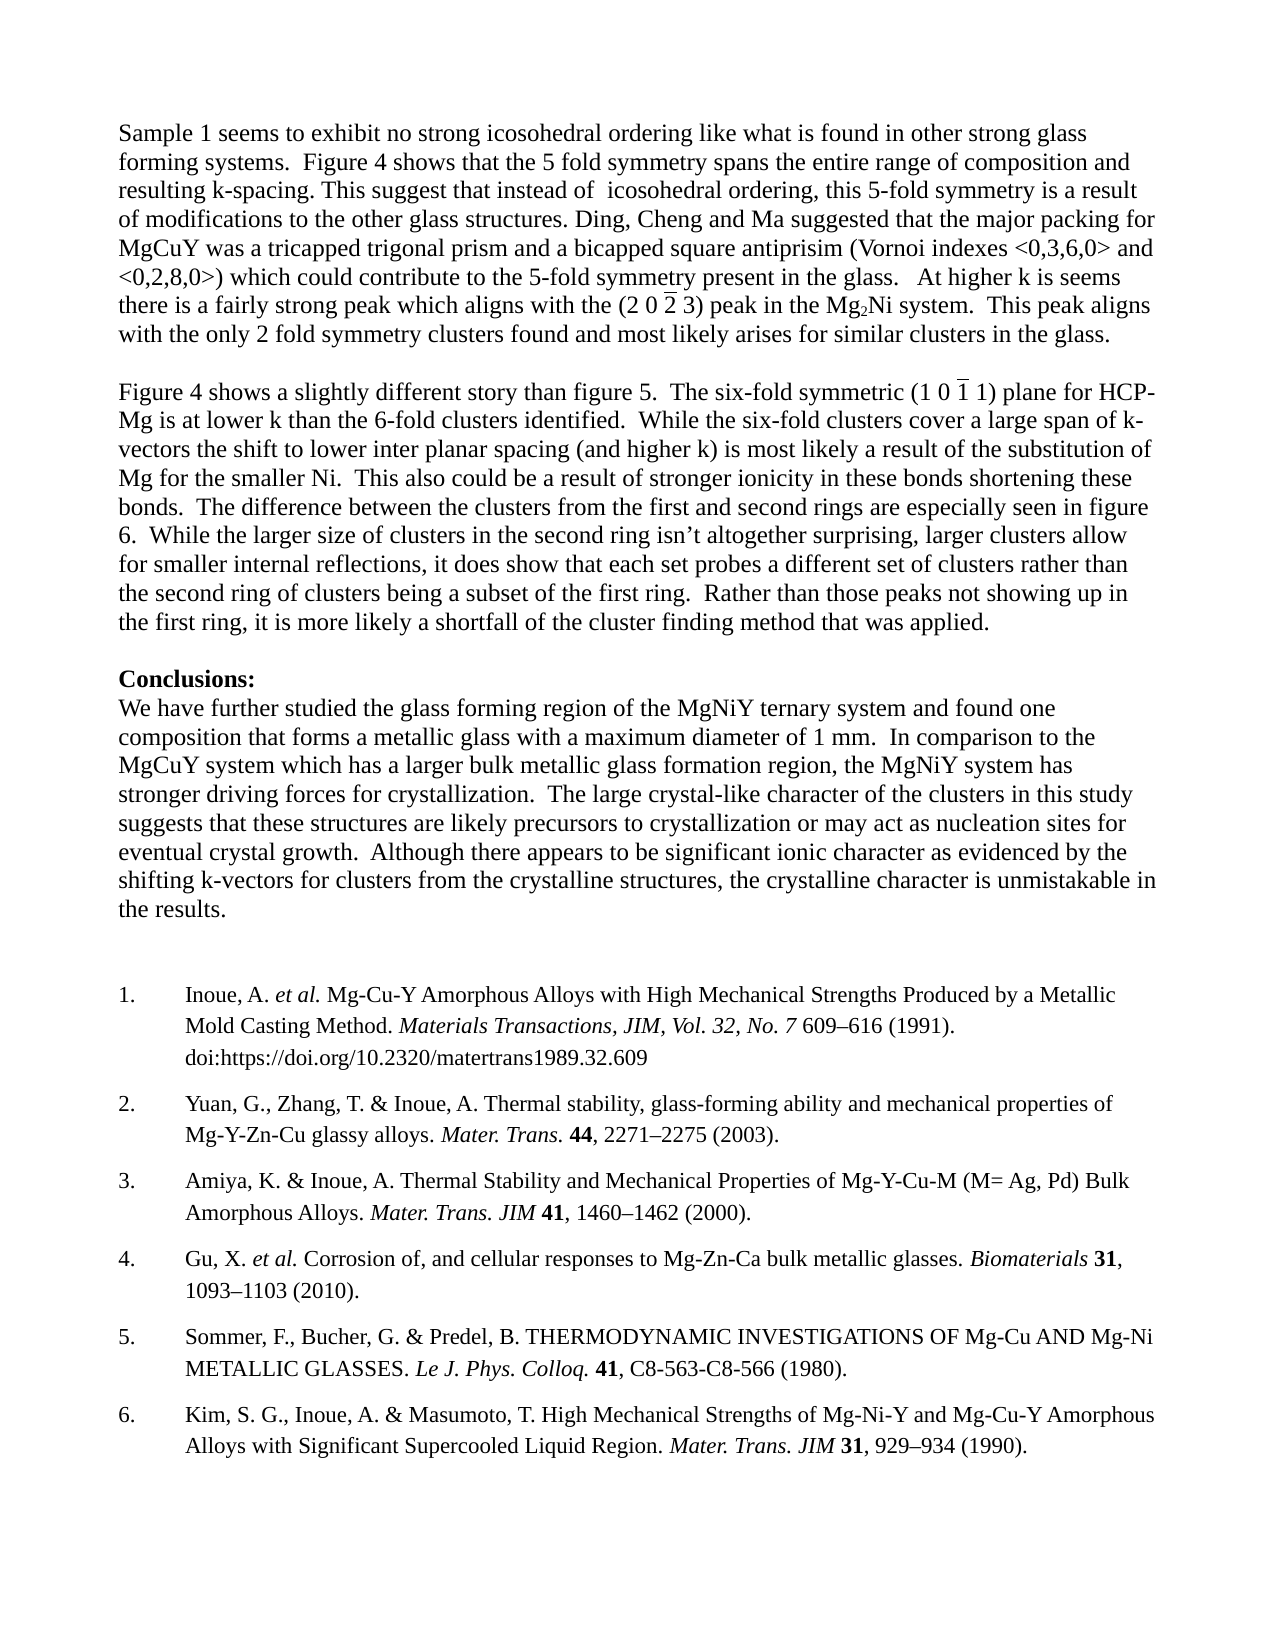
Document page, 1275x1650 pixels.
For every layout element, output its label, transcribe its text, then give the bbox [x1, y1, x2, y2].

text Conclusions: [118, 664, 1157, 693]
text 4. Gu, X. et al. Corrosion of, and cellular responses to Mg-Zn-Ca bulk metallic glasses. Biomaterials 31, 1093–1103 (2010). [118, 1245, 1157, 1303]
text 6. Kim, S. G., Inoue, A. & Masumoto, T. High Mechanical Strengths of Mg-Ni-Y and Mg-Cu-Y Amorphous Alloys with Significant Supercooled Liquid Region. Mater. Trans. JIM 31, 929–934 (1990). [118, 1401, 1157, 1459]
text 3. Amiya, K. & Inoue, A. Thermal Stability and Mechanical Properties of Mg-Y-Cu-M (M= Ag, Pd) Bulk Amorphous Alloys. Mater. Trans. JIM 41, 1460–1462 (2000). [118, 1168, 1157, 1226]
text We have further studied the glass forming region of the MgNiY ternary system and found one composition that forms a metallic glass with a maximum diameter of 1 mm. In comparison to the MgCuY system which has a larger bulk metallic glass formation region, the MgNiY system has stronger driving forces for crystallization. The large crystal-like character of the clusters in this study suggests that these structures are likely precursors to crystallization or may act as nucleation sites for eventual crystal growth. Although there appears to be significant ionic character as evidenced by the shifting k-vectors for clusters from the crystalline structures, the crystalline character is unmistakable in the results. [118, 693, 1157, 923]
text 5. Sommer, F., Bucher, G. & Predel, B. THERMODYNAMIC INVESTIGATIONS OF Mg-Cu AND Mg-Ni METALLIC GLASSES. Le J. Phys. Colloq. 41, C8-563-C8-566 (1980). [118, 1323, 1157, 1381]
text Sample 1 seems to exhibit no strong icosohedral ordering like what is found in other strong glass forming systems. Figure 4 shows that the 5 fold symmetry spans the entire range of composition and resulting k-spacing. This suggest that instead of icosohedral ordering, this 5-fold symmetry is a result of modifications to the other glass structures. Ding, Cheng and Ma suggested that the major packing for MgCuY was a tricapped trigonal prism and a bicapped square antiprisim (Vornoi indexes <0,3,6,0> and <0,2,8,0>) which could contribute to the 5-fold symmetry present in the glass. At higher k is seems there is a fairly strong peak which aligns with the (2 0 2 3) peak in the Mg2Ni system. This peak aligns with the only 2 fold symmetry clusters found and most likely arises for similar clusters in the glass. [118, 118, 1157, 348]
text 2. Yuan, G., Zhang, T. & Inoue, A. Thermal stability, glass-forming ability and mechanical properties of Mg-Y-Zn-Cu glassy alloys. Mater. Trans. 44, 2271–2275 (2003). [118, 1090, 1157, 1148]
text Figure 4 shows a slightly different story than figure 5. The six-fold symmetric (1 0 1 1) plane for HCP-Mg is at lower k than the 6-fold clusters identified. While the six-fold clusters cover a large span of k-vectors the shift to lower inter planar spacing (and higher k) is most likely a result of the substitution of Mg for the smaller Ni. This also could be a result of stronger ionicity in these bonds shortening these bonds. The difference between the clusters from the first and second rings are especially seen in figure 6. While the larger size of clusters in the second ring isn’t altogether surprising, larger clusters allow for smaller internal reflections, it does show that each set probes a different set of clusters rather than the second ring of clusters being a subset of the first ring. Rather than those peaks not showing up in the first ring, it is more likely a shortfall of the cluster finding method that was applied. [118, 377, 1157, 636]
text 1. Inoue, A. et al. Mg-Cu-Y Amorphous Alloys with High Mechanical Strengths Produced by a Metallic Mold Casting Method. Materials Transactions, JIM, Vol. 32, No. 7 609–616 (1991). doi:https://doi.org/10.2320/matertrans1989.32.609 [118, 981, 1157, 1070]
